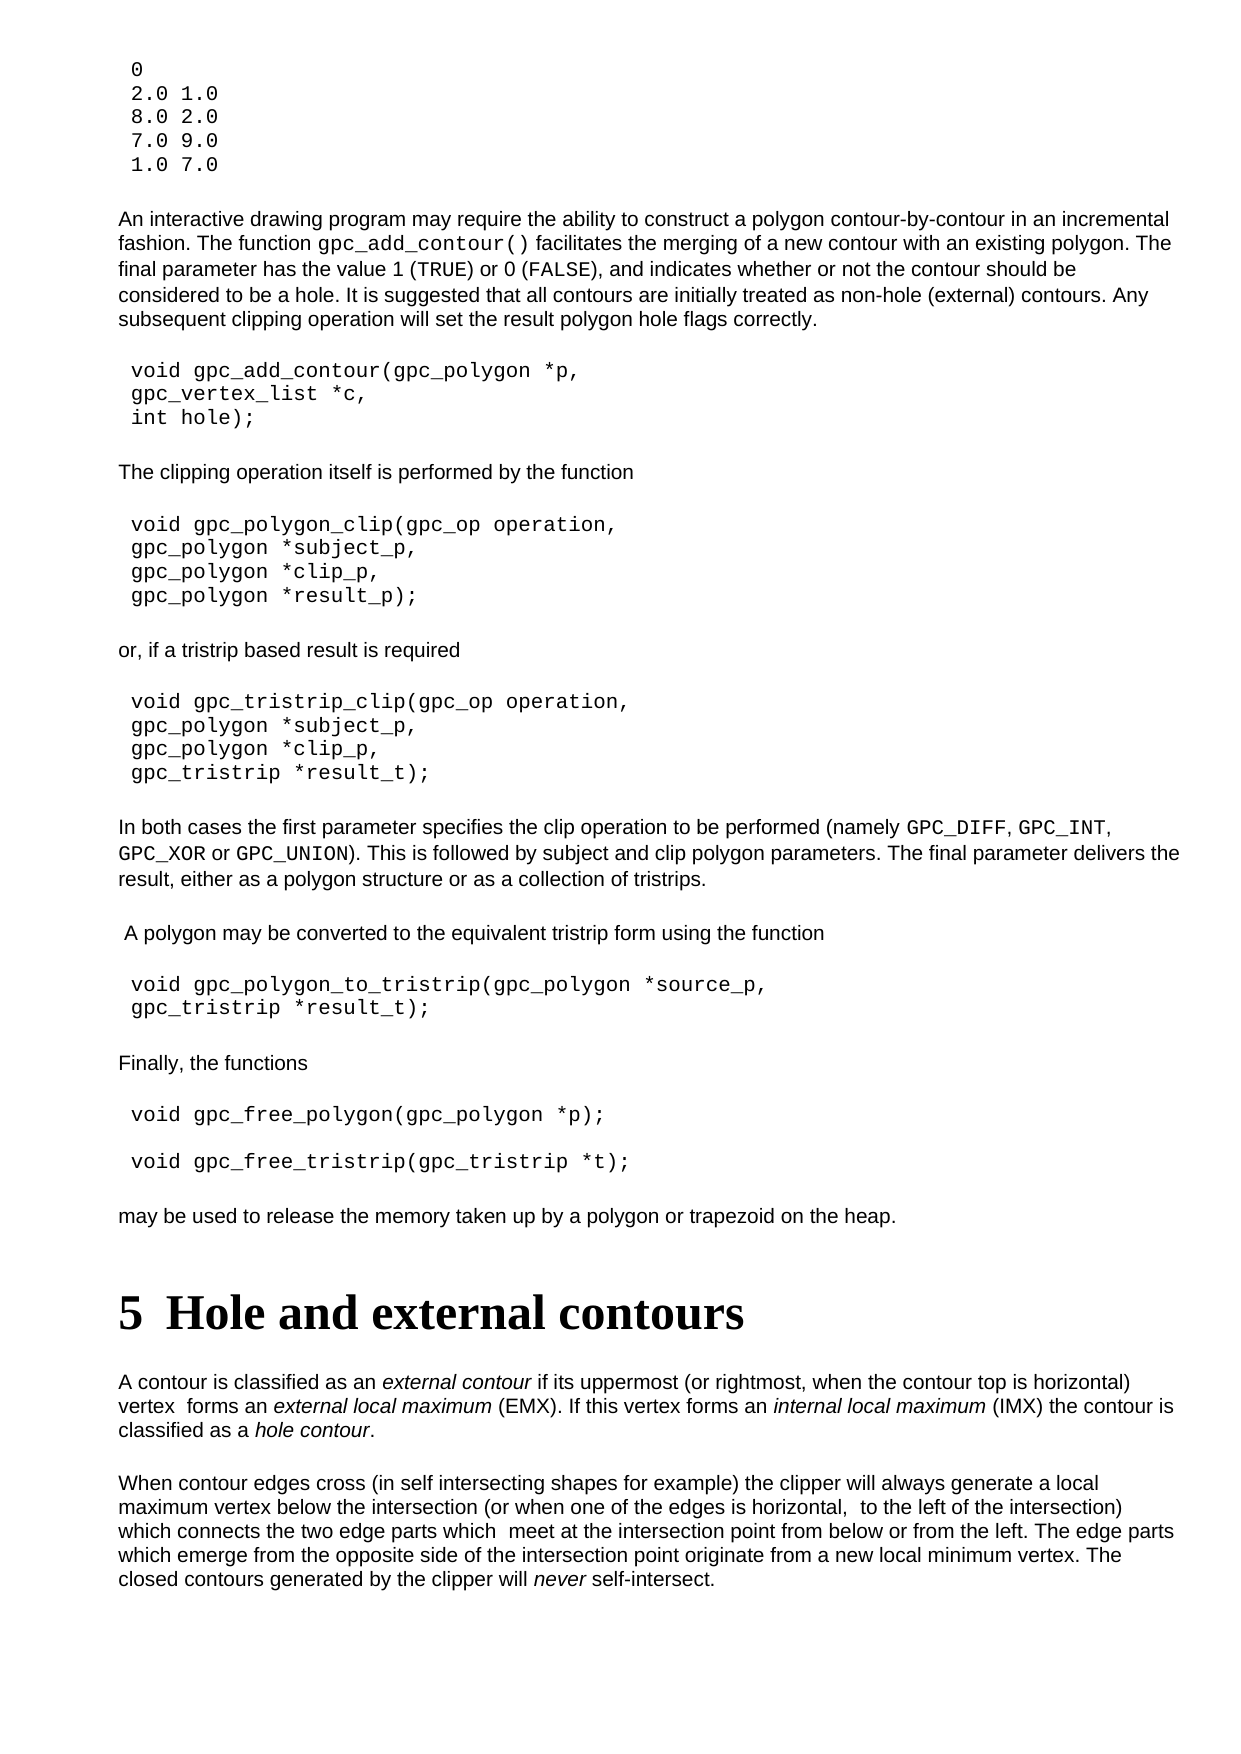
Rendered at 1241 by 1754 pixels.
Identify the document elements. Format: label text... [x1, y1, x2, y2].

text may be used to release the memory taken up by a polygon or trapezoid on the heap. [118, 1204, 1181, 1228]
text 0 [118, 59, 1181, 83]
text A polygon may be converted to the equivalent tristrip form using the function [118, 920, 1181, 944]
text gpc_polygon *clip_p, [118, 561, 1181, 584]
text The clipping operation itself is performed by the function [118, 460, 1181, 484]
text void gpc_polygon_clip(gpc_op operation, [118, 514, 1181, 537]
text void gpc_add_contour(gpc_polygon *p, [118, 360, 1181, 383]
text 1.0 7.0 [118, 154, 1181, 177]
text gpc_vertex_list *c, [118, 383, 1181, 407]
text gpc_polygon *result_p); [118, 584, 1181, 608]
text gpc_polygon *subject_p, [118, 537, 1181, 561]
text int hole); [118, 407, 1181, 431]
text 2.0 1.0 [118, 83, 1181, 106]
text void gpc_free_tristrip(gpc_tristrip *t); [118, 1151, 1181, 1175]
text void gpc_polygon_to_tristrip(gpc_polygon *source_p, [118, 974, 1181, 997]
text gpc_polygon *subject_p, [118, 715, 1181, 738]
text gpc_polygon *clip_p, [118, 738, 1181, 762]
text 8.0 2.0 [118, 106, 1181, 130]
text An interactive drawing program may require the ability to construct a polygon contour-by-contour in an incremental fashion. The function gpc_add_contour() facilitates the merging of a new contour with an existing polygon. The final parameter has the value 1 (TRUE) or 0 (FALSE), and indicates whether or not the contour should be considered to be a hole. It is suggested that all contours are initially treated as non-hole (external) contours. Any subsequent clipping operation will set the result polygon hole flags correctly. [118, 207, 1181, 330]
text gpc_tristrip *result_t); [118, 997, 1181, 1021]
subtitle Hole and external contours [118, 1283, 1181, 1340]
text void gpc_tristrip_clip(gpc_op operation, [118, 691, 1181, 715]
text When contour edges cross (in self intersecting shapes for example) the clipper will always generate a local maximum vertex below the intersection (or when one of the edges is horizontal, to the left of the intersection) which connects the two edge parts which meet at the intersection point from below or from the left. The edge parts which emerge from the opposite side of the intersection point originate from a new local minimum vertex. The closed contours generated by the clipper will never self-intersect. [118, 1471, 1181, 1591]
text void gpc_free_polygon(gpc_polygon *p); [118, 1104, 1181, 1128]
text Finally, the functions [118, 1051, 1181, 1074]
text In both cases the first parameter specifies the clip operation to be performed (namely GPC_DIFF, GPC_INT, GPC_XOR or GPC_UNION). This is followed by subject and clip polygon parameters. The final parameter delivers the result, either as a polygon structure or as a collection of tristrips. [118, 815, 1181, 891]
text gpc_tristrip *result_t); [118, 762, 1181, 786]
text or, if a tristrip based result is required [118, 638, 1181, 662]
text 7.0 9.0 [118, 130, 1181, 154]
text A contour is classified as an external contour if its uppermost (or rightmost, when the contour top is horizontal) vertex forms an external local maximum (EMX). If this vertex forms an internal local maximum (IMX) the contour is classified as a hole contour. [118, 1370, 1181, 1442]
